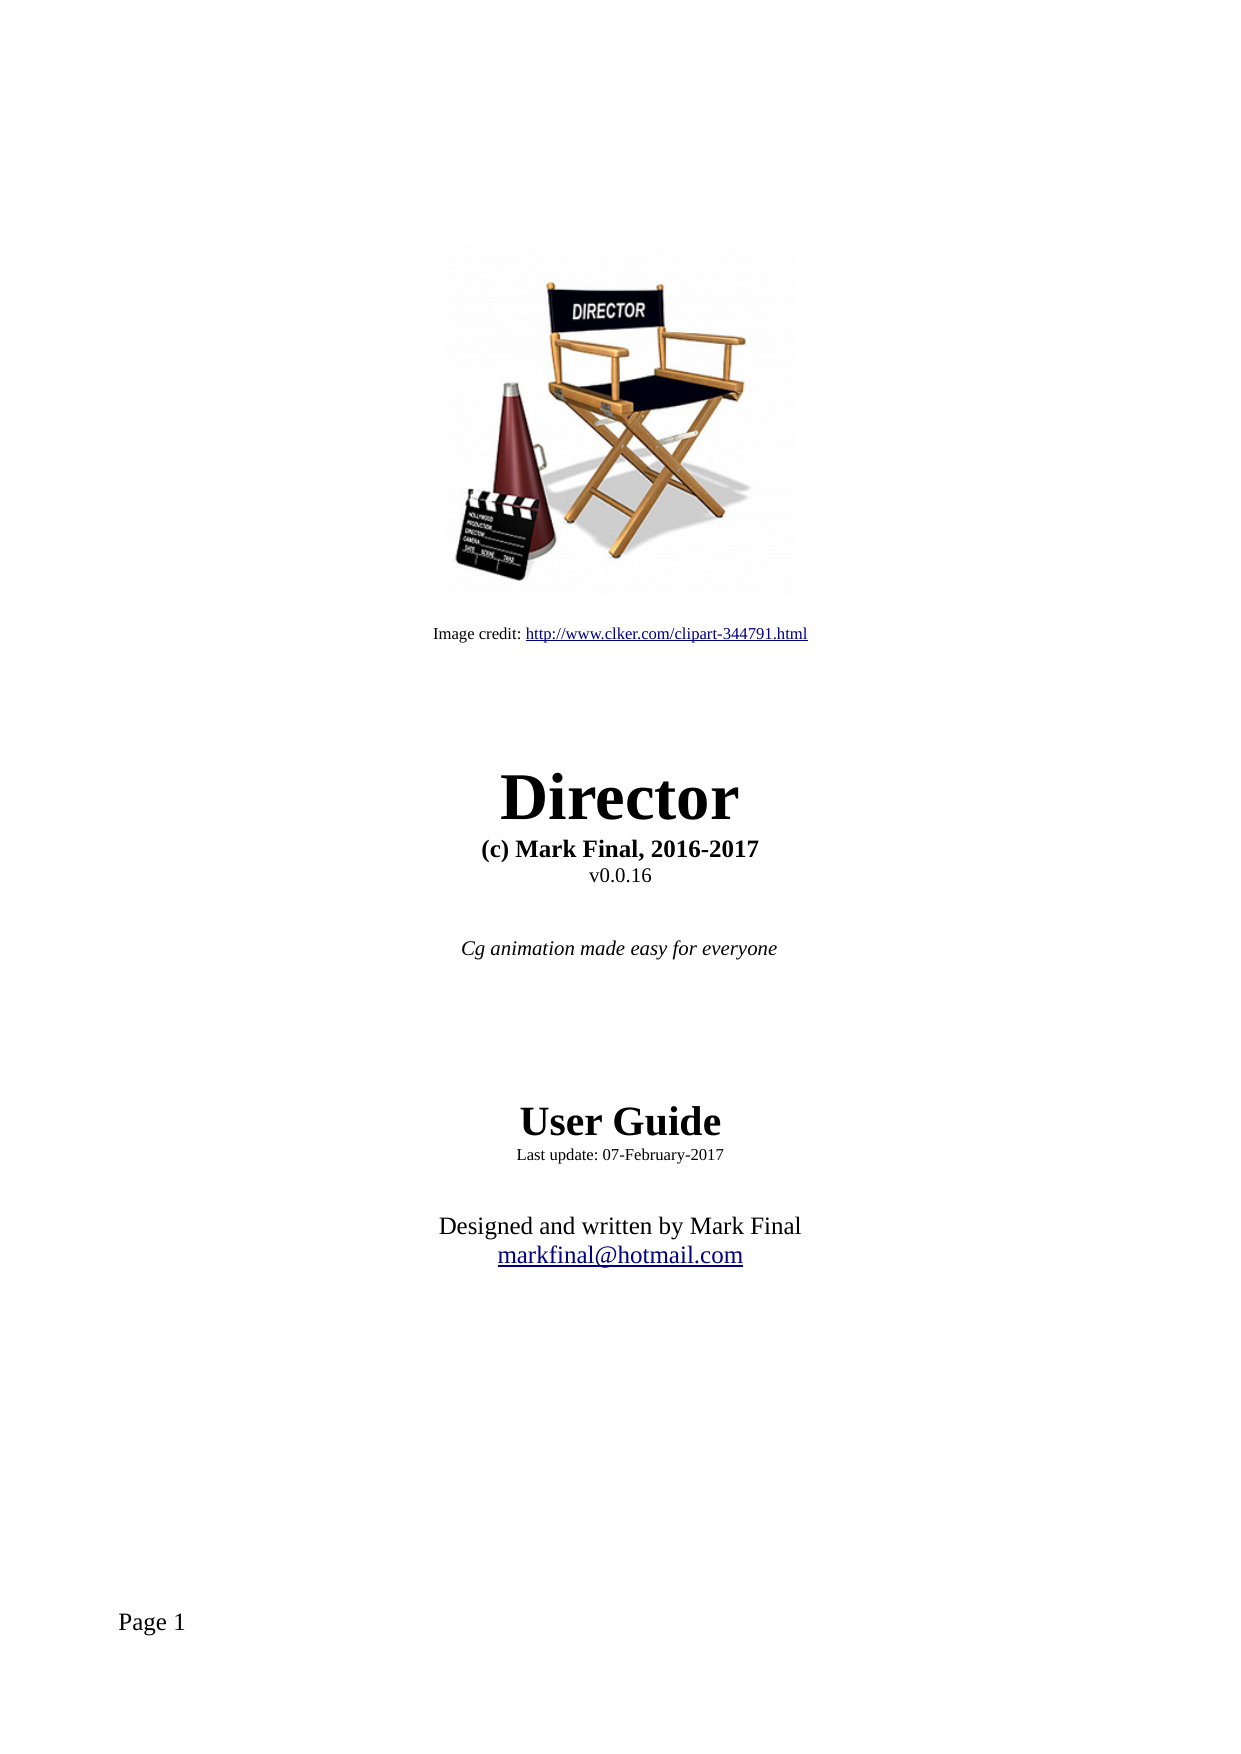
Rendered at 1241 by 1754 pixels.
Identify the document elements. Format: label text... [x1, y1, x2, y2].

text Designed and written by Mark Final [118, 1211, 1122, 1240]
text v0.0.16 [118, 863, 1122, 887]
text Image credit: http://www.clker.com/clipart-344791.html [118, 623, 1122, 643]
text User Guide [118, 1096, 1122, 1144]
text markfinal@hotmail.com [118, 1240, 1122, 1269]
text Director [118, 758, 1122, 834]
text Cg animation made easy for everyone [118, 936, 1122, 960]
picture [444, 243, 796, 595]
text Last update: 07-February-2017 [118, 1144, 1122, 1163]
text (c) Mark Final, 2016-2017 [118, 834, 1122, 863]
